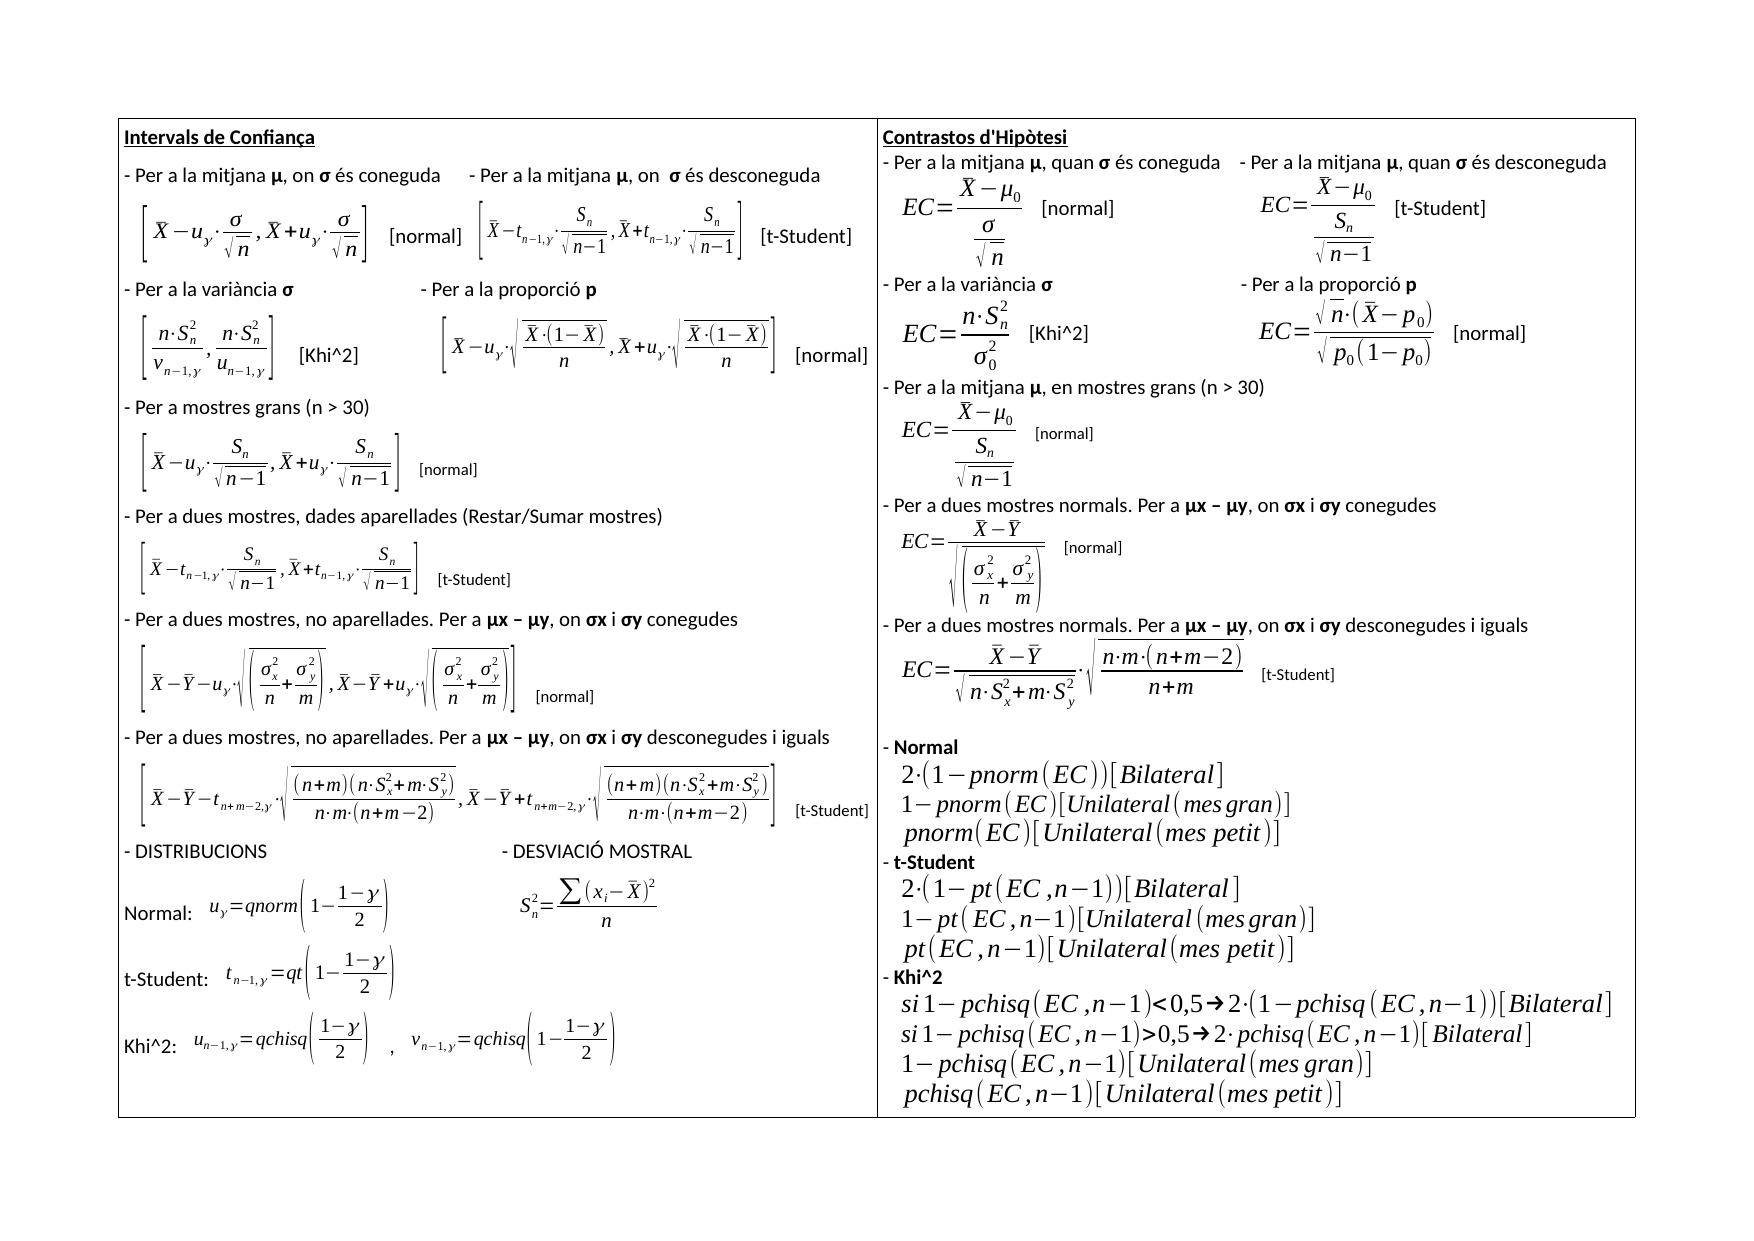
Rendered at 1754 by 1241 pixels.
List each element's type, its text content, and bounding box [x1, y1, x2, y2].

table_header Contrastos d'Hipòtesi - Per a la mitjana μ, quan σ és coneguda - Per a la mitjana μ, quan σ és desconeguda [normal] [t-Student] - Per a la variància σ - Per a la proporció p [Khi^2] [normal] - Per a la mitjana μ, en mostres grans (n > 30) [normal] - Per a dues mostres normals. Per a μx – μy, on σx i σy conegudes [normal] - Per a dues mostres normals. Per a μx – μy, on σx i σy desconegudes i iguals [t-Student] - Normal - t-Student - Khi^2 [878, 119, 1635, 1117]
table_header Intervals de Confiança - Per a la mitjana μ, on σ és coneguda - Per a la mitjana μ, on σ és desconeguda [normal][t-Student] - Per a la variància σ - Per a la proporció p [Khi^2] [normal] - Per a mostres grans (n > 30) [normal] - Per a dues mostres, dades aparellades (Restar/Sumar mostres) [t-Student] - Per a dues mostres, no aparellades. Per a μx – μy, on σx i σy conegudes [normal] - Per a dues mostres, no aparellades. Per a μx – μy, on σx i σy desconegudes i iguals [t-Student] - DISTRIBUCIONS - DESVIACIÓ MOSTRAL Normal: t-Student: Khi^2:, [119, 119, 877, 1117]
